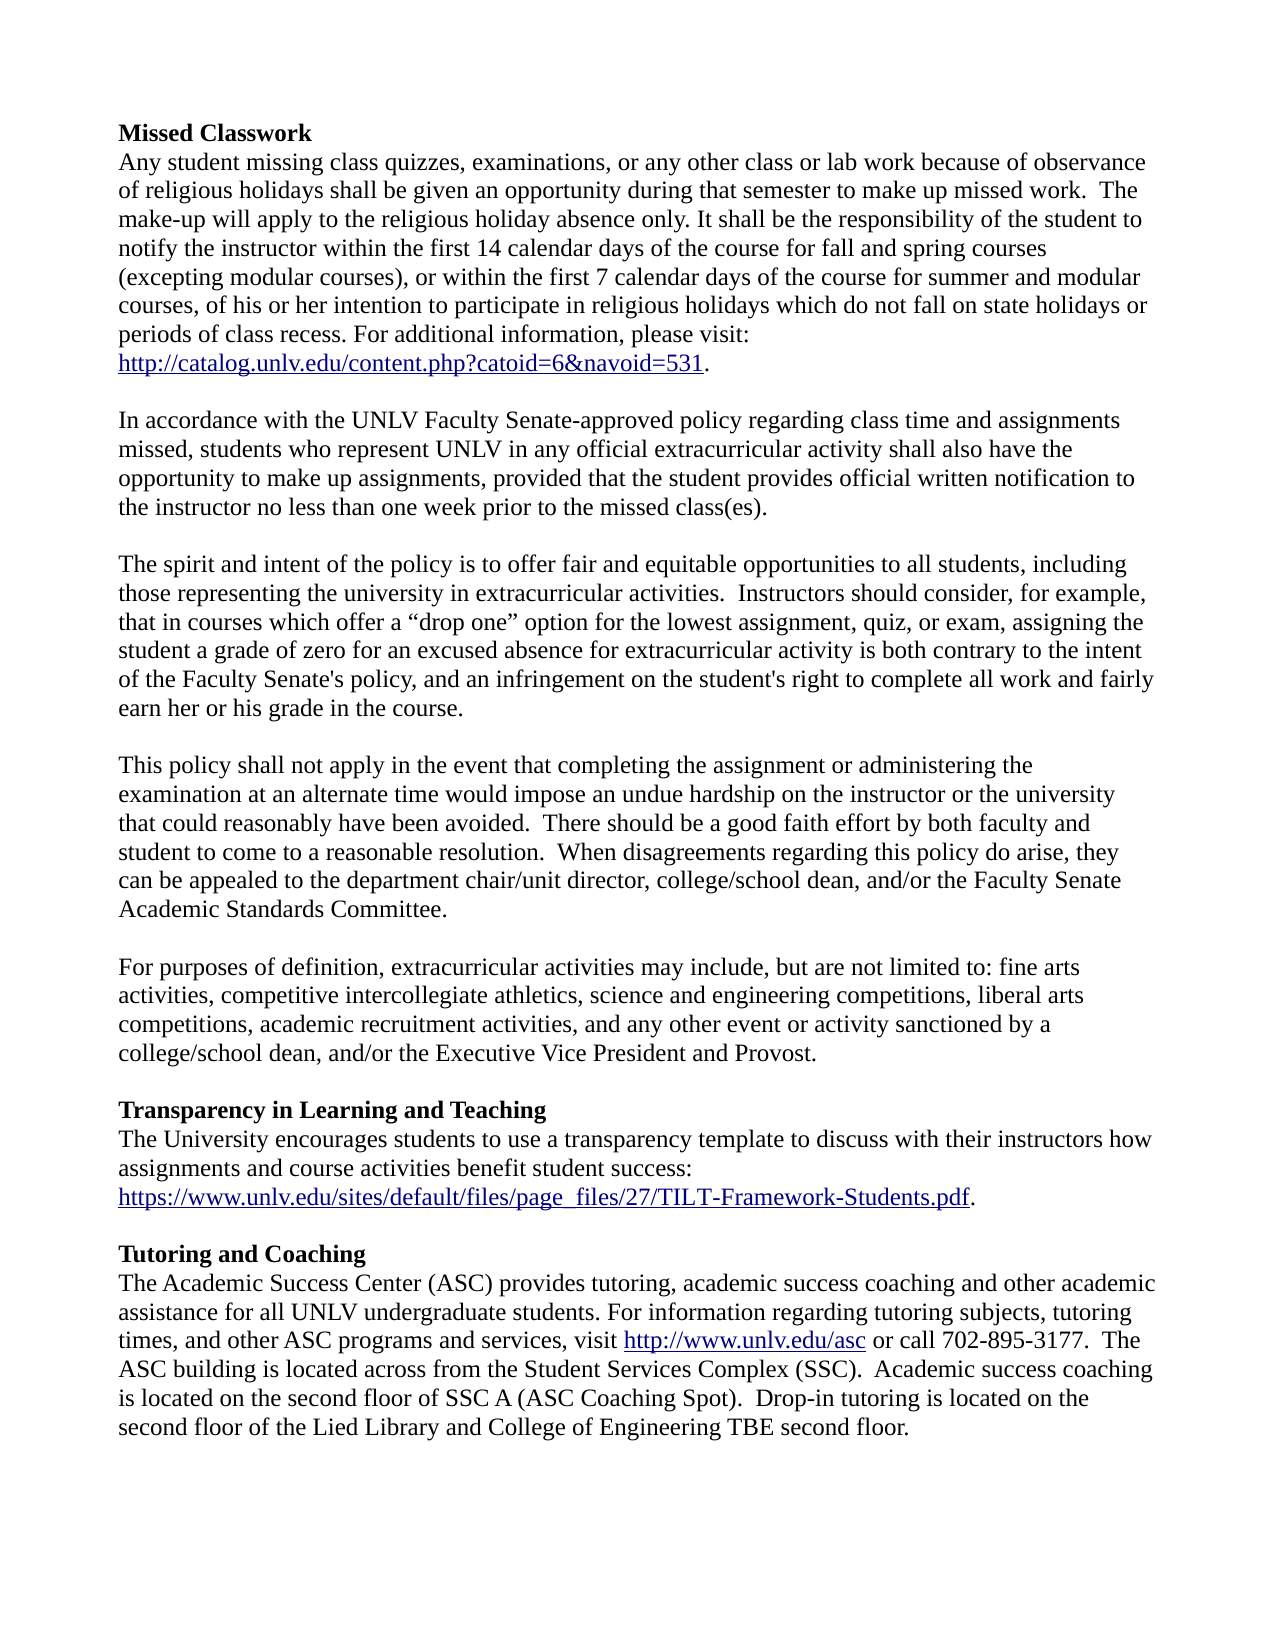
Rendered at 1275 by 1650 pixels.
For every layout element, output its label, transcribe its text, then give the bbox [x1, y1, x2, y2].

text Tutoring and Coaching [118, 1239, 1157, 1268]
text Transparency in Learning and Teaching [118, 1096, 1157, 1124]
text times, and other ASC programs and services, visit http://www.unlv.edu/asc or call 702-895-3177. The ASC building is located across from the Student Services Complex (SSC). Academic success coaching is located on the second floor of SSC A (ASC Coaching Spot). Drop-in tutoring is located on the second floor of the Lied Library and College of Engineering TBE second floor. [118, 1326, 1157, 1441]
text In accordance with the UNLV Faculty Senate-approved policy regarding class time and assignments missed, students who represent UNLV in any official extracurricular activity shall also have the opportunity to make up assignments, provided that the student provides official written notification to the instructor no less than one week prior to the missed class(es). [118, 406, 1157, 521]
text For purposes of definition, extracurricular activities may include, but are not limited to: fine arts activities, competitive intercollegiate athletics, science and engineering competitions, liberal arts competitions, academic recruitment activities, and any other event or activity sanctioned by a college/school dean, and/or the Executive Vice President and Provost. [118, 952, 1157, 1067]
text The University encourages students to use a transparency template to discuss with their instructors how assignments and course activities benefit student success: https://www.unlv.edu/sites/default/files/page_files/27/TILT-Framework-Students.pdf. [118, 1124, 1157, 1211]
text Missed Classwork [118, 118, 1157, 147]
text http://catalog.unlv.edu/content.php?catoid=6&navoid=531. [118, 348, 1157, 377]
text The spirit and intent of the policy is to offer fair and equitable opportunities to all students, including those representing the university in extracurricular activities. Instructors should consider, for example, that in courses which offer a “drop one” option for the lowest assignment, quiz, or exam, assigning the student a grade of zero for an excused absence for extracurricular activity is both contrary to the intent of the Faculty Senate's policy, and an infringement on the student's right to complete all work and fairly earn her or his grade in the course. [118, 549, 1157, 722]
text This policy shall not apply in the event that completing the assignment or administering the examination at an alternate time would impose an undue hardship on the instructor or the university that could reasonably have been avoided. There should be a good faith effort by both faculty and student to come to a reasonable resolution. When disagreements regarding this policy do arise, they can be appealed to the department chair/unit director, college/school dean, and/or the Faculty Senate Academic Standards Committee. [118, 751, 1157, 923]
text Any student missing class quizzes, examinations, or any other class or lab work because of observance of religious holidays shall be given an opportunity during that semester to make up missed work. The make-up will apply to the religious holiday absence only. It shall be the responsibility of the student to notify the instructor within the first 14 calendar days of the course for fall and spring courses (excepting modular courses), or within the first 7 calendar days of the course for summer and modular courses, of his or her intention to participate in religious holidays which do not fall on state holidays or periods of class recess. For additional information, please visit: [118, 147, 1157, 348]
text The Academic Success Center (ASC) provides tutoring, academic success coaching and other academic assistance for all UNLV undergraduate students. For information regarding tutoring subjects, tutoring [118, 1268, 1157, 1326]
